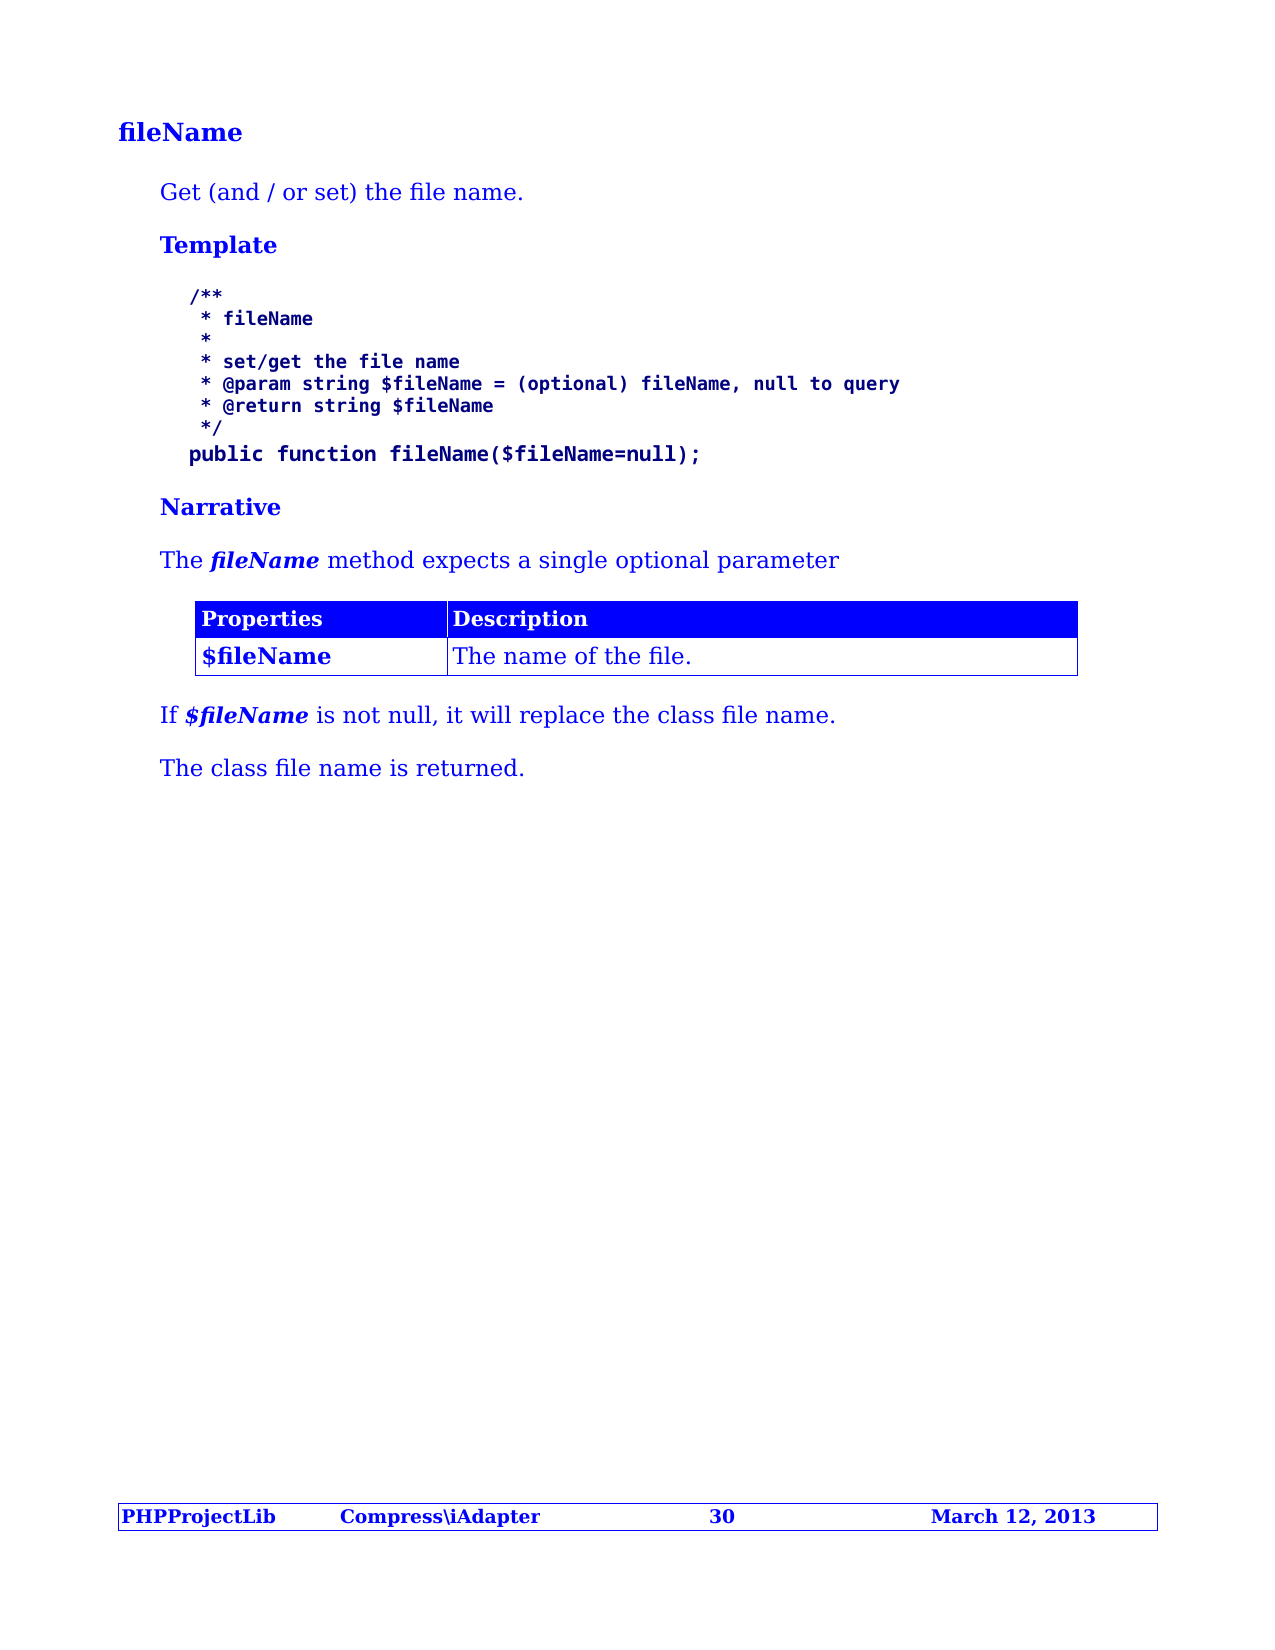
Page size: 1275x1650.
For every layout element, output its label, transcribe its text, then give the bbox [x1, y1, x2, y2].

text Narrative [159, 494, 1157, 521]
list * @param string $fileName = (optional) fileName, null to query [189, 373, 1157, 395]
text If $fileName is not null, it will replace the class file name. [159, 702, 1157, 729]
list * set/get the file name [189, 351, 1157, 373]
table_cell $fileName [196, 638, 447, 675]
text The class file name is returned. [159, 756, 1157, 782]
text The fileName method expects a single optional parameter [159, 548, 1157, 574]
list /** [189, 286, 1157, 308]
list * [189, 329, 1157, 351]
list public function fileName($fileName=null); [189, 439, 1157, 467]
table_header Properties [196, 602, 447, 637]
text Get (and / or set) the file name. [159, 179, 1157, 205]
list * @return string $fileName [189, 395, 1157, 417]
text Template [159, 232, 1157, 259]
list */ [189, 417, 1157, 439]
table_header Description [448, 602, 1077, 637]
list * fileName [189, 308, 1157, 329]
table_cell The name of the file. [448, 638, 1077, 675]
title fileName [118, 118, 1157, 147]
